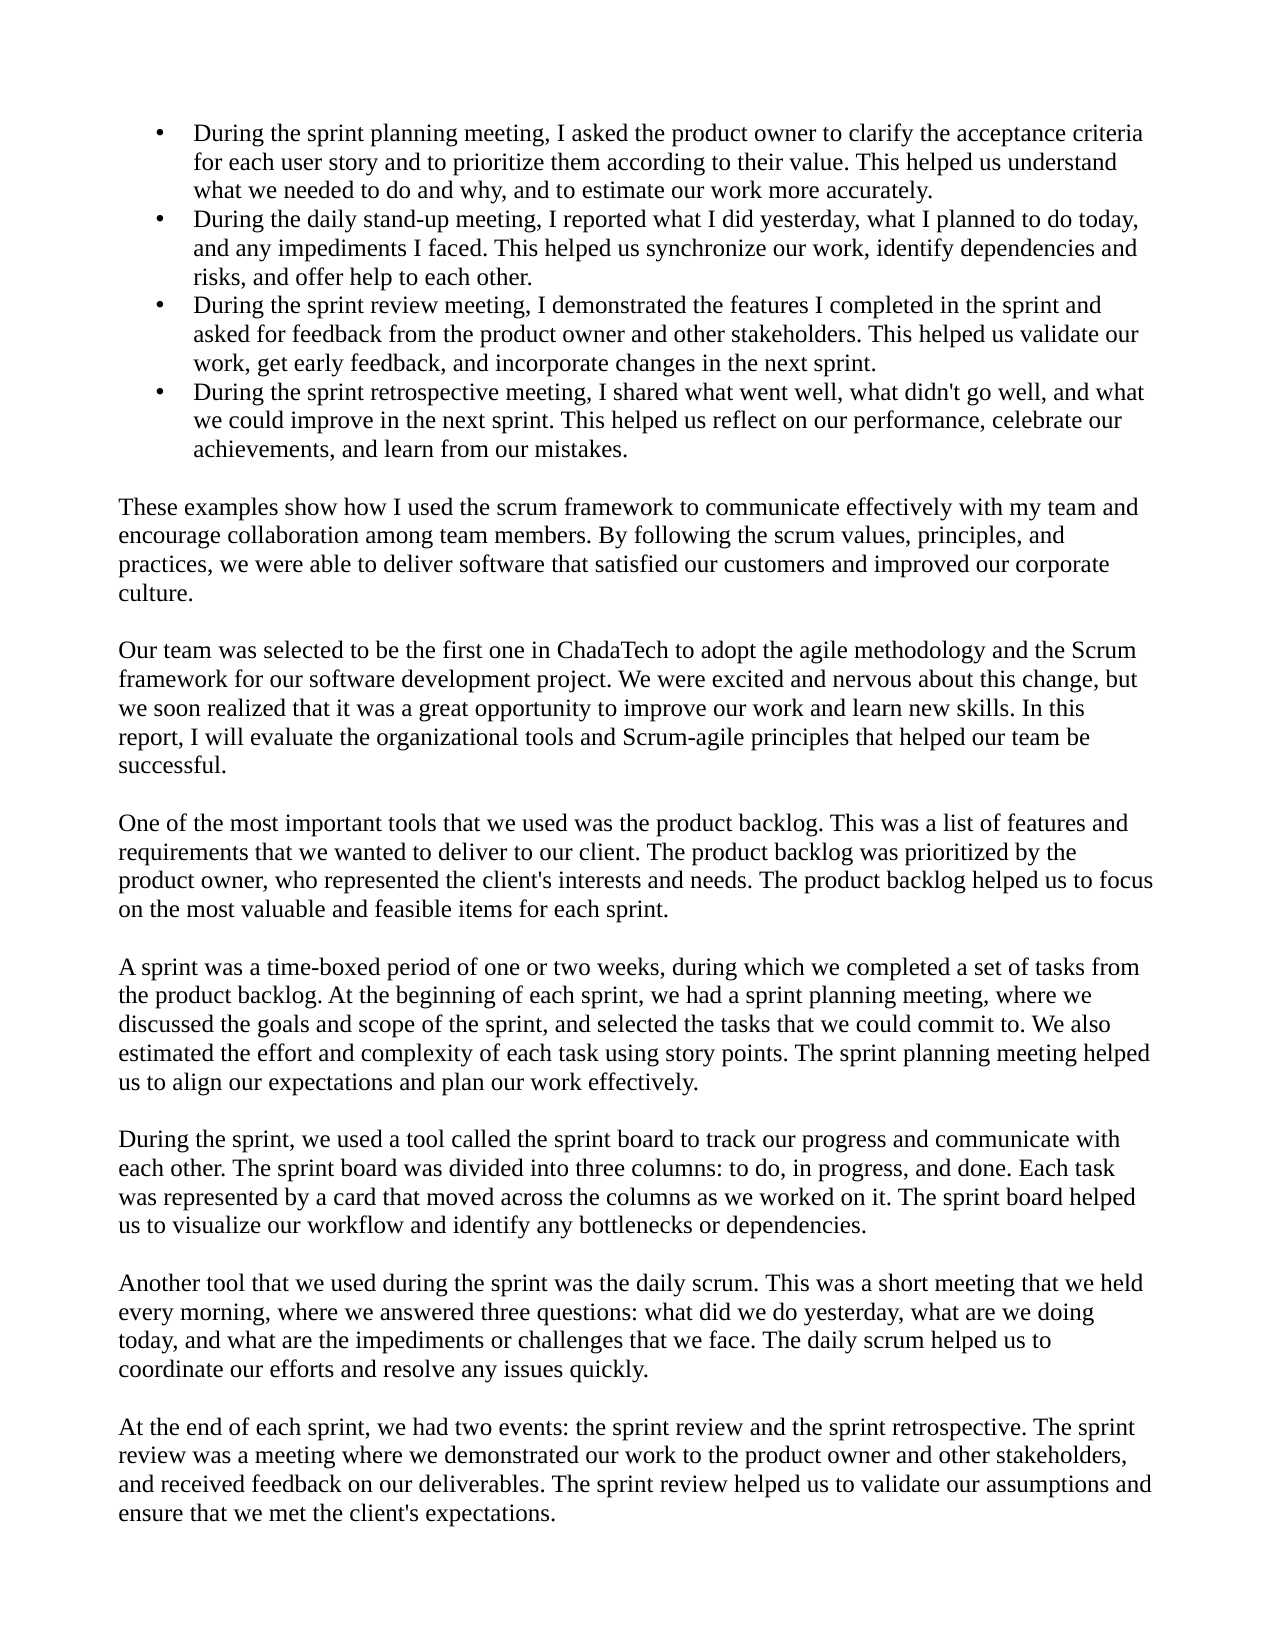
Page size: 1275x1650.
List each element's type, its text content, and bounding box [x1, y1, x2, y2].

text A sprint was a time-boxed period of one or two weeks, during which we completed a set of tasks from the product backlog. At the beginning of each sprint, we had a sprint planning meeting, where we discussed the goals and scope of the sprint, and selected the tasks that we could commit to. We also estimated the effort and complexity of each task using story points. The sprint planning meeting helped us to align our expectations and plan our work effectively. [118, 952, 1157, 1096]
text Another tool that we used during the sprint was the daily scrum. This was a short meeting that we held every morning, where we answered three questions: what did we do yesterday, what are we doing today, and what are the impediments or challenges that we face. The daily scrum helped us to coordinate our efforts and resolve any issues quickly. [118, 1268, 1157, 1383]
list During the sprint planning meeting, I asked the product owner to clarify the acceptance criteria for each user story and to prioritize them according to their value. This helped us understand what we needed to do and why, and to estimate our work more accurately. [156, 118, 1157, 204]
list During the sprint retrospective meeting, I shared what went well, what didn't go well, and what we could improve in the next sprint. This helped us reflect on our performance, celebrate our achievements, and learn from our mistakes. [156, 377, 1157, 463]
text These examples show how I used the scrum framework to communicate effectively with my team and encourage collaboration among team members. By following the scrum values, principles, and practices, we were able to deliver software that satisfied our customers and improved our corporate culture. [118, 492, 1157, 607]
text Our team was selected to be the first one in ChadaTech to adopt the agile methodology and the Scrum framework for our software development project. We were excited and nervous about this change, but we soon realized that it was a great opportunity to improve our work and learn new skills. In this report, I will evaluate the organizational tools and Scrum-agile principles that helped our team be successful. [118, 636, 1157, 779]
list During the sprint review meeting, I demonstrated the features I completed in the sprint and asked for feedback from the product owner and other stakeholders. This helped us validate our work, get early feedback, and incorporate changes in the next sprint. [156, 291, 1157, 377]
list During the daily stand-up meeting, I reported what I did yesterday, what I planned to do today, and any impediments I faced. This helped us synchronize our work, identify dependencies and risks, and offer help to each other. [156, 204, 1157, 291]
text At the end of each sprint, we had two events: the sprint review and the sprint retrospective. The sprint review was a meeting where we demonstrated our work to the product owner and other stakeholders, and received feedback on our deliverables. The sprint review helped us to validate our assumptions and ensure that we met the client's expectations. [118, 1412, 1157, 1527]
text One of the most important tools that we used was the product backlog. This was a list of features and requirements that we wanted to deliver to our client. The product backlog was prioritized by the product owner, who represented the client's interests and needs. The product backlog helped us to focus on the most valuable and feasible items for each sprint. [118, 808, 1157, 923]
text During the sprint, we used a tool called the sprint board to track our progress and communicate with each other. The sprint board was divided into three columns: to do, in progress, and done. Each task was represented by a card that moved across the columns as we worked on it. The sprint board helped us to visualize our workflow and identify any bottlenecks or dependencies. [118, 1124, 1157, 1239]
